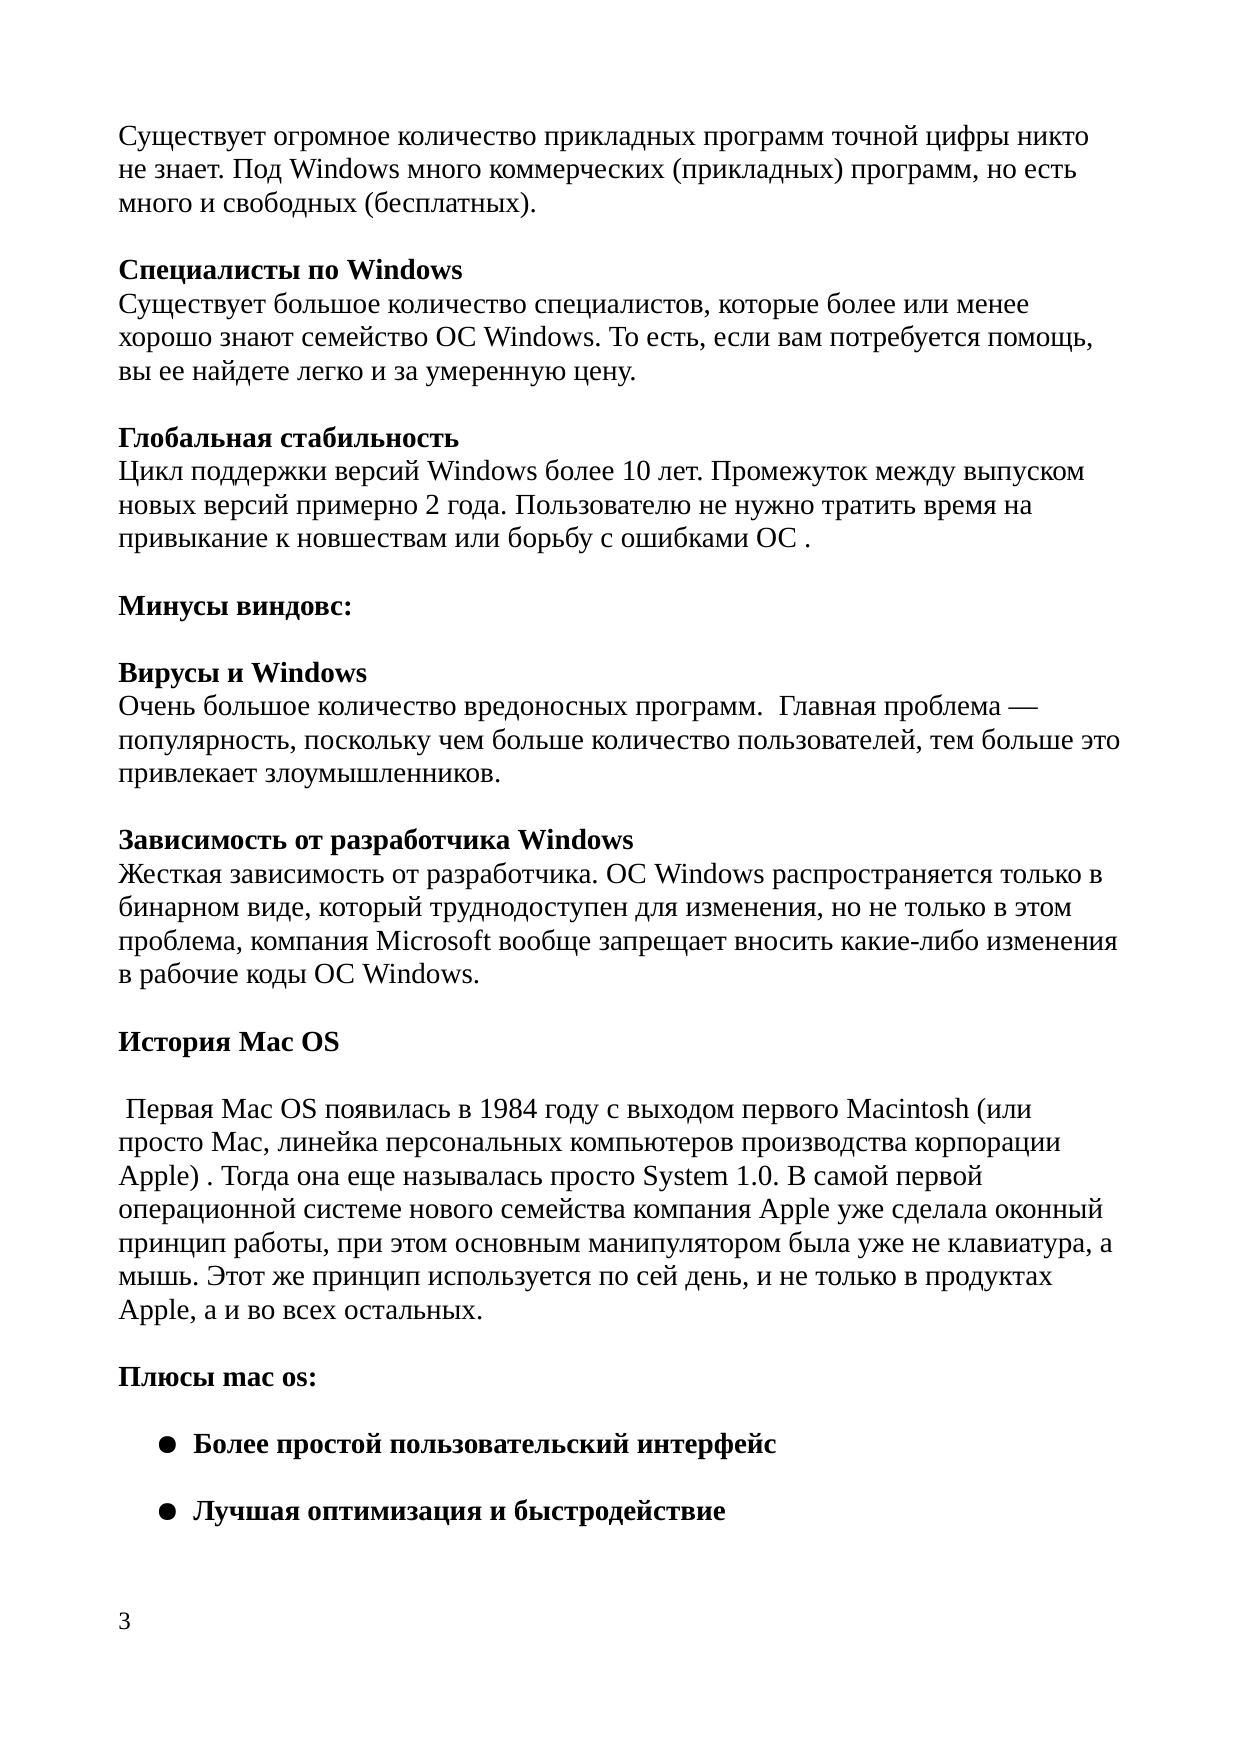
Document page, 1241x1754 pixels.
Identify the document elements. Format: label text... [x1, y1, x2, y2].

text Минусы виндовс: [118, 588, 1122, 621]
text Первая Mac OS появилась в 1984 году с выходом первого Macintosh (или просто Mac, линейка персональных компьютеров производства корпорации Apple) . Тогда она еще называлась просто System 1.0. В самой первой операционной системе нового семейства компания Apple уже сделала оконный принцип работы, при этом основным манипулятором была уже не клавиатура, а мышь. Этот же принцип используется по сей день, и не только в продуктах Apple, а и во всех остальных. [118, 1091, 1122, 1326]
text Плюсы mac os: [118, 1359, 1122, 1393]
text Существует огромное количество прикладных программ точной цифры никто не знает. Под Windows много коммерческих (прикладных) программ, но есть много и свободных (бесплатных). [118, 118, 1122, 219]
text Вирусы и Windows [118, 655, 1122, 688]
text Специалисты по Windows [118, 252, 1122, 286]
text Существует большое количество специалистов, которые более или менее хорошо знают семейство ОС Windows. То есть, если вам потребуется помощь, вы ее найдете легко и за умеренную цену. [118, 286, 1122, 386]
text Зависимость от разработчика Windows [118, 822, 1122, 856]
text История Mac OS [118, 1024, 1122, 1057]
list Более простой пользовательский интерфейс [156, 1426, 1122, 1460]
list Лучшая оптимизация и быстродействие [156, 1493, 1122, 1527]
text Глобальная стабильность [118, 420, 1122, 453]
text Жесткая зависимость от разработчика. ОС Windows распространяется только в бинарном виде, который труднодоступен для изменения, но не только в этом проблема, компания Microsoft вообще запрещает вносить какие-либо изменения в рабочие коды ОС Windows. [118, 856, 1122, 990]
text Цикл поддержки версий Windows более 10 лет. Промежуток между выпуском новых версий примерно 2 года. Пользователю не нужно тратить время на привыкание к новшествам или борьбу с ошибками ОС . [118, 453, 1122, 554]
text Очень большое количество вредоносных программ. Главная проблема — популярность, поскольку чем больше количество пользователей, тем больше это привлекает злоумышленников. [118, 688, 1122, 789]
